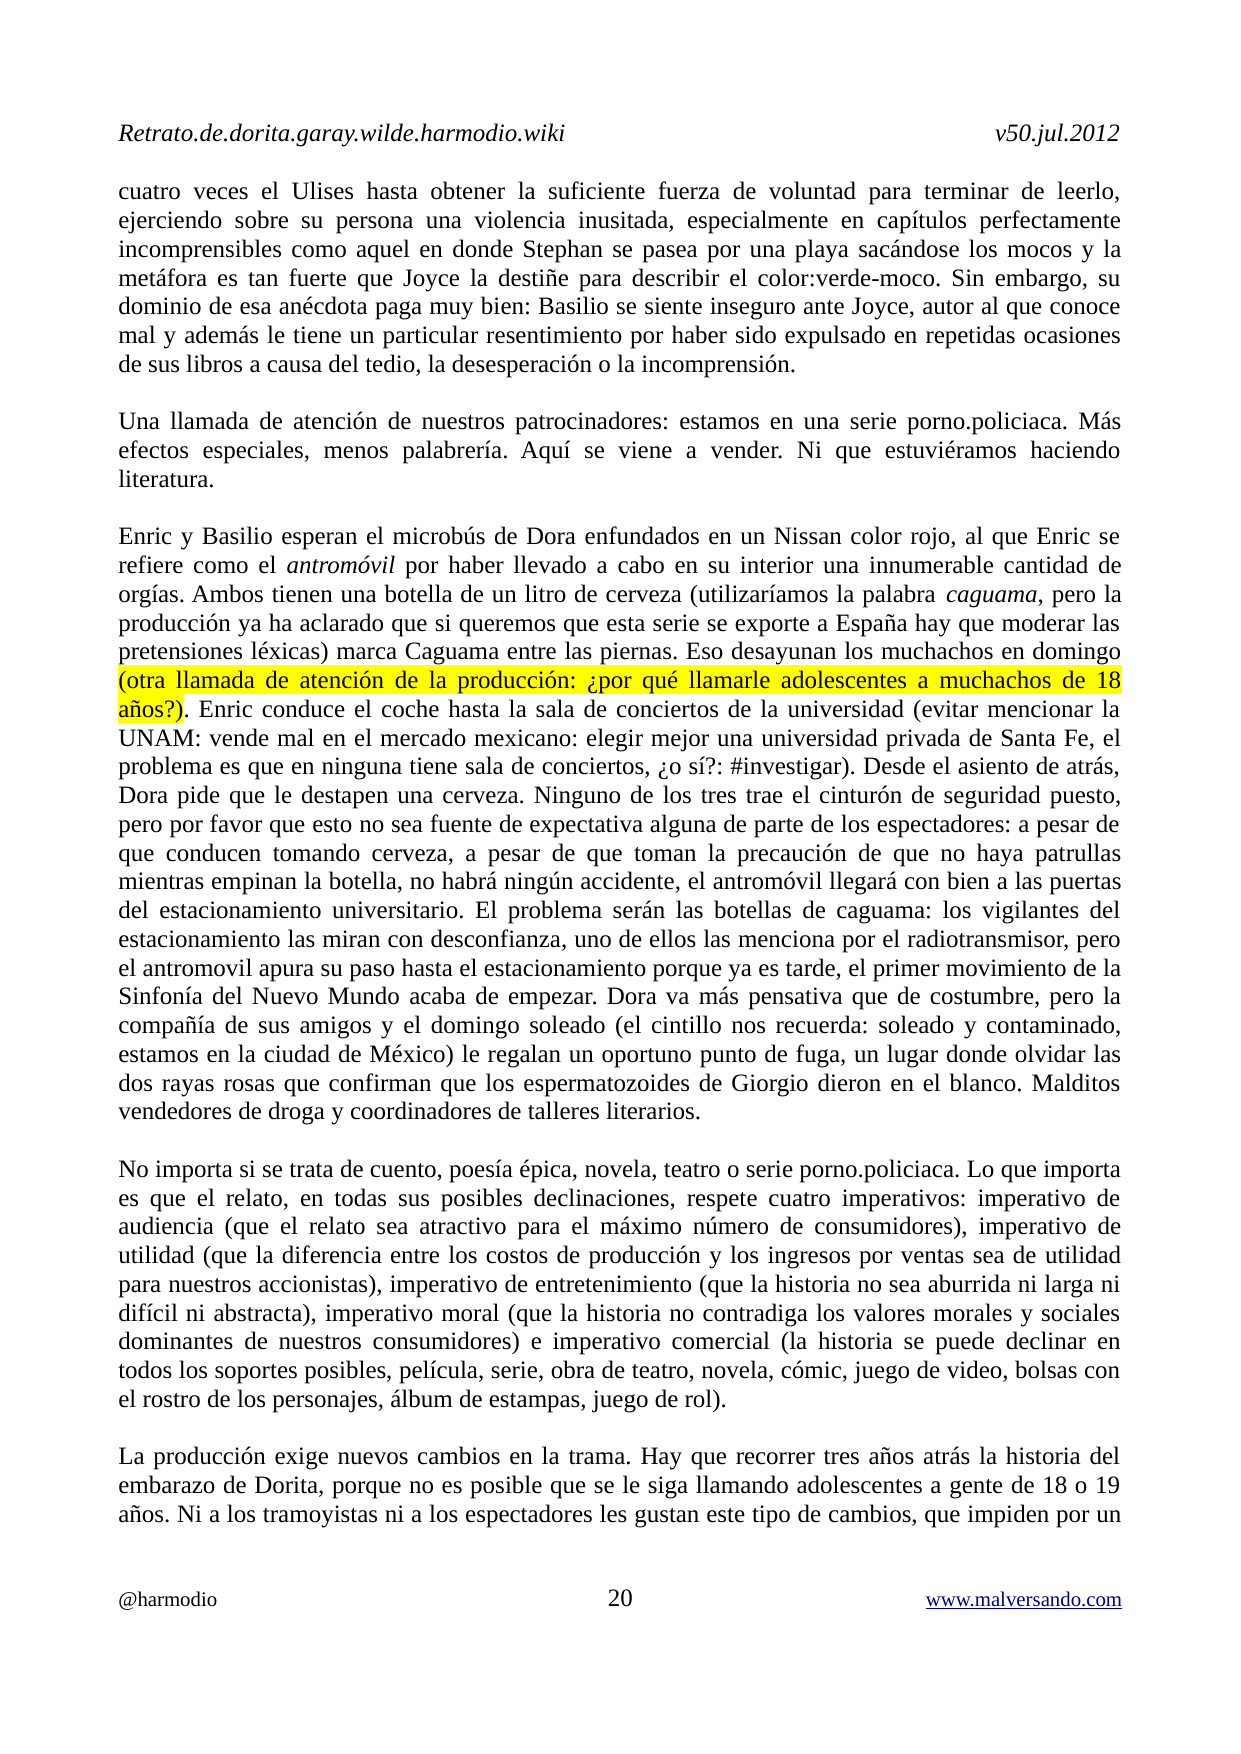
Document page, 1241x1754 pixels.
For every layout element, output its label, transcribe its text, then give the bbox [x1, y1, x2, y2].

text No importa si se trata de cuento, poesía épica, novela, teatro o serie porno.policiaca. Lo que importa es que el relato, en todas sus posibles declinaciones, respete cuatro imperativos: imperativo de audiencia (que el relato sea atractivo para el máximo número de consumidores), imperativo de utilidad (que la diferencia entre los costos de producción y los ingresos por ventas sea de utilidad para nuestros accionistas), imperativo de entretenimiento (que la historia no sea aburrida ni larga ni difícil ni abstracta), imperativo moral (que la historia no contradiga los valores morales y sociales dominantes de nuestros consumidores) e imperativo comercial (la historia se puede declinar en todos los soportes posibles, película, serie, obra de teatro, novela, cómic, juego de video, bolsas con el rostro de los personajes, álbum de estampas, juego de rol). [118, 1154, 1122, 1413]
text cuatro veces el Ulises hasta obtener la suficiente fuerza de voluntad para terminar de leerlo, ejerciendo sobre su persona una violencia inusitada, especialmente en capítulos perfectamente incomprensibles como aquel en donde Stephan se pasea por una playa sacándose los mocos y la metáfora es tan fuerte que Joyce la destiñe para describir el color:verde-moco. Sin embargo, su dominio de esa anécdota paga muy bien: Basilio se siente inseguro ante Joyce, autor al que conoce mal y además le tiene un particular resentimiento por haber sido expulsado en repetidas ocasiones de sus libros a causa del tedio, la desesperación o la incomprensión. [118, 176, 1122, 378]
text Una llamada de atención de nuestros patrocinadores: estamos en una serie porno.policiaca. Más efectos especiales, menos palabrería. Aquí se viene a vender. Ni que estuviéramos haciendo literatura. [118, 406, 1122, 493]
text La producción exige nuevos cambios en la trama. Hay que recorrer tres años atrás la historia del embarazo de Dorita, porque no es posible que se le siga llamando adolescentes a gente de 18 o 19 años. Ni a los tramoyistas ni a los espectadores les gustan este tipo de cambios, que impiden por un [118, 1441, 1122, 1528]
text Enric y Basilio esperan el microbús de Dora enfundados en un Nissan color rojo, al que Enric se refiere como el antromóvil por haber llevado a cabo en su interior una innumerable cantidad de orgías. Ambos tienen una botella de un litro de cerveza (utilizaríamos la palabra caguama, pero la producción ya ha aclarado que si queremos que esta serie se exporte a España hay que moderar las pretensiones léxicas) marca Caguama entre las piernas. Eso desayunan los muchachos en domingo (otra llamada de atención de la producción: ¿por qué llamarle adolescentes a muchachos de 18 años?). Enric conduce el coche hasta la sala de conciertos de la universidad (evitar mencionar la UNAM: vende mal en el mercado mexicano: elegir mejor una universidad privada de Santa Fe, el problema es que en ninguna tiene sala de conciertos, ¿o sí?: #investigar). Desde el asiento de atrás, Dora pide que le destapen una cerveza. Ninguno de los tres trae el cinturón de seguridad puesto, pero por favor que esto no sea fuente de expectativa alguna de parte de los espectadores: a pesar de que conducen tomando cerveza, a pesar de que toman la precaución de que no haya patrullas mientras empinan la botella, no habrá ningún accidente, el antromóvil llegará con bien a las puertas del estacionamiento universitario. El problema serán las botellas de caguama: los vigilantes del estacionamiento las miran con desconfianza, uno de ellos las menciona por el radiotransmisor, pero el antromovil apura su paso hasta el estacionamiento porque ya es tarde, el primer movimiento de la Sinfonía del Nuevo Mundo acaba de empezar. Dora va más pensativa que de costumbre, pero la compañía de sus amigos y el domingo soleado (el cintillo nos recuerda: soleado y contaminado, estamos en la ciudad de México) le regalan un oportuno punto de fuga, un lugar donde olvidar las dos rayas rosas que confirman que los espermatozoides de Giorgio dieron en el blanco. Malditos vendedores de droga y coordinadores de talleres literarios. [118, 521, 1122, 1125]
